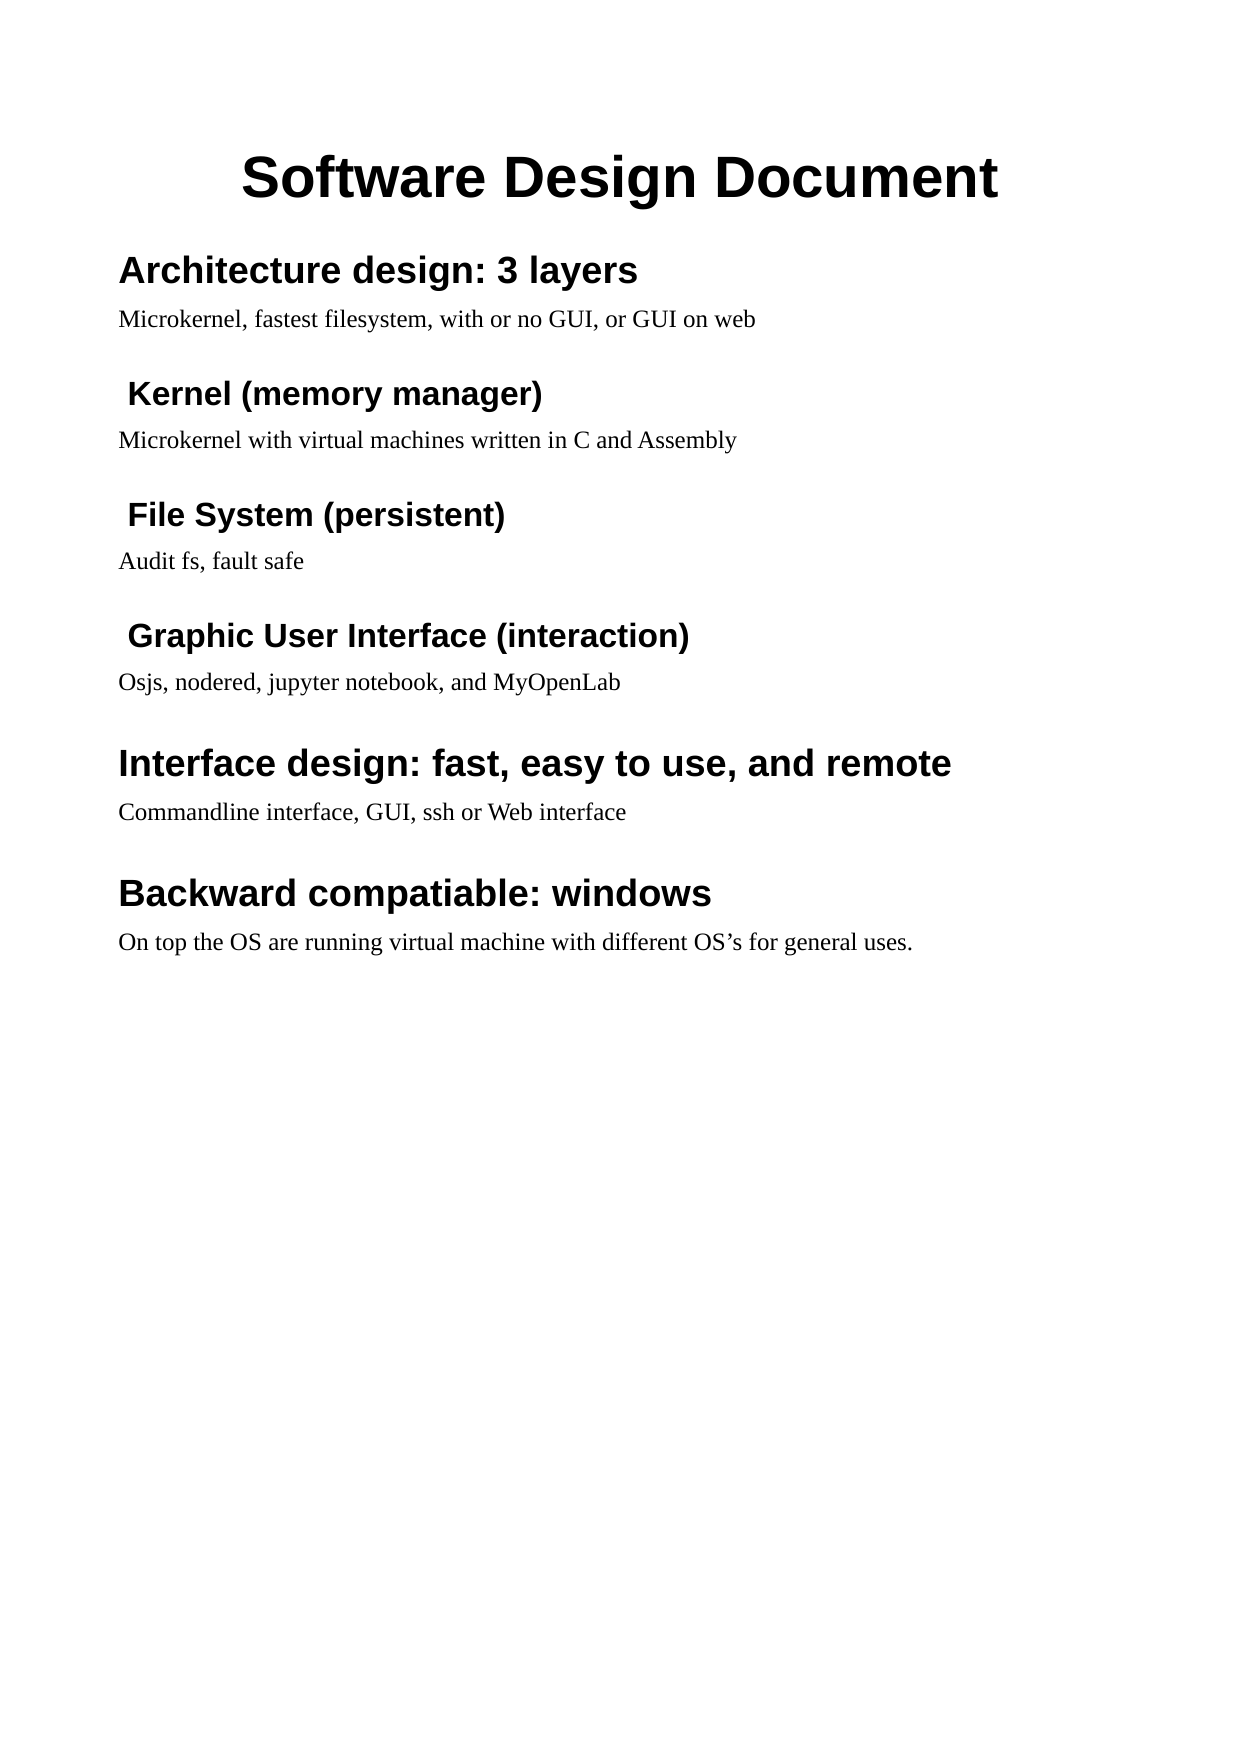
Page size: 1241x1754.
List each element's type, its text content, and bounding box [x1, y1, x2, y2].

text Commandline interface, GUI, ssh or Web interface [118, 797, 1122, 826]
subtitle Interface design: fast, easy to use, and remote [118, 741, 1122, 785]
title Software Design Document [118, 143, 1122, 210]
subtitle File System (persistent) [118, 495, 1122, 533]
subtitle Architecture design: 3 layers [118, 248, 1122, 291]
subtitle Backward compatiable: windows [118, 871, 1122, 915]
subtitle Graphic User Interface (interaction) [118, 616, 1122, 654]
text Osjs, nodered, jupyter notebook, and MyOpenLab [118, 667, 1122, 696]
text Microkernel, fastest filesystem, with or no GUI, or GUI on web [118, 304, 1122, 333]
text Microkernel with virtual machines written in C and Assembly [118, 425, 1122, 454]
subtitle Kernel (memory manager) [118, 374, 1122, 412]
text Audit fs, fault safe [118, 546, 1122, 575]
text On top the OS are running virtual machine with different OS’s for general uses. [118, 927, 1122, 956]
